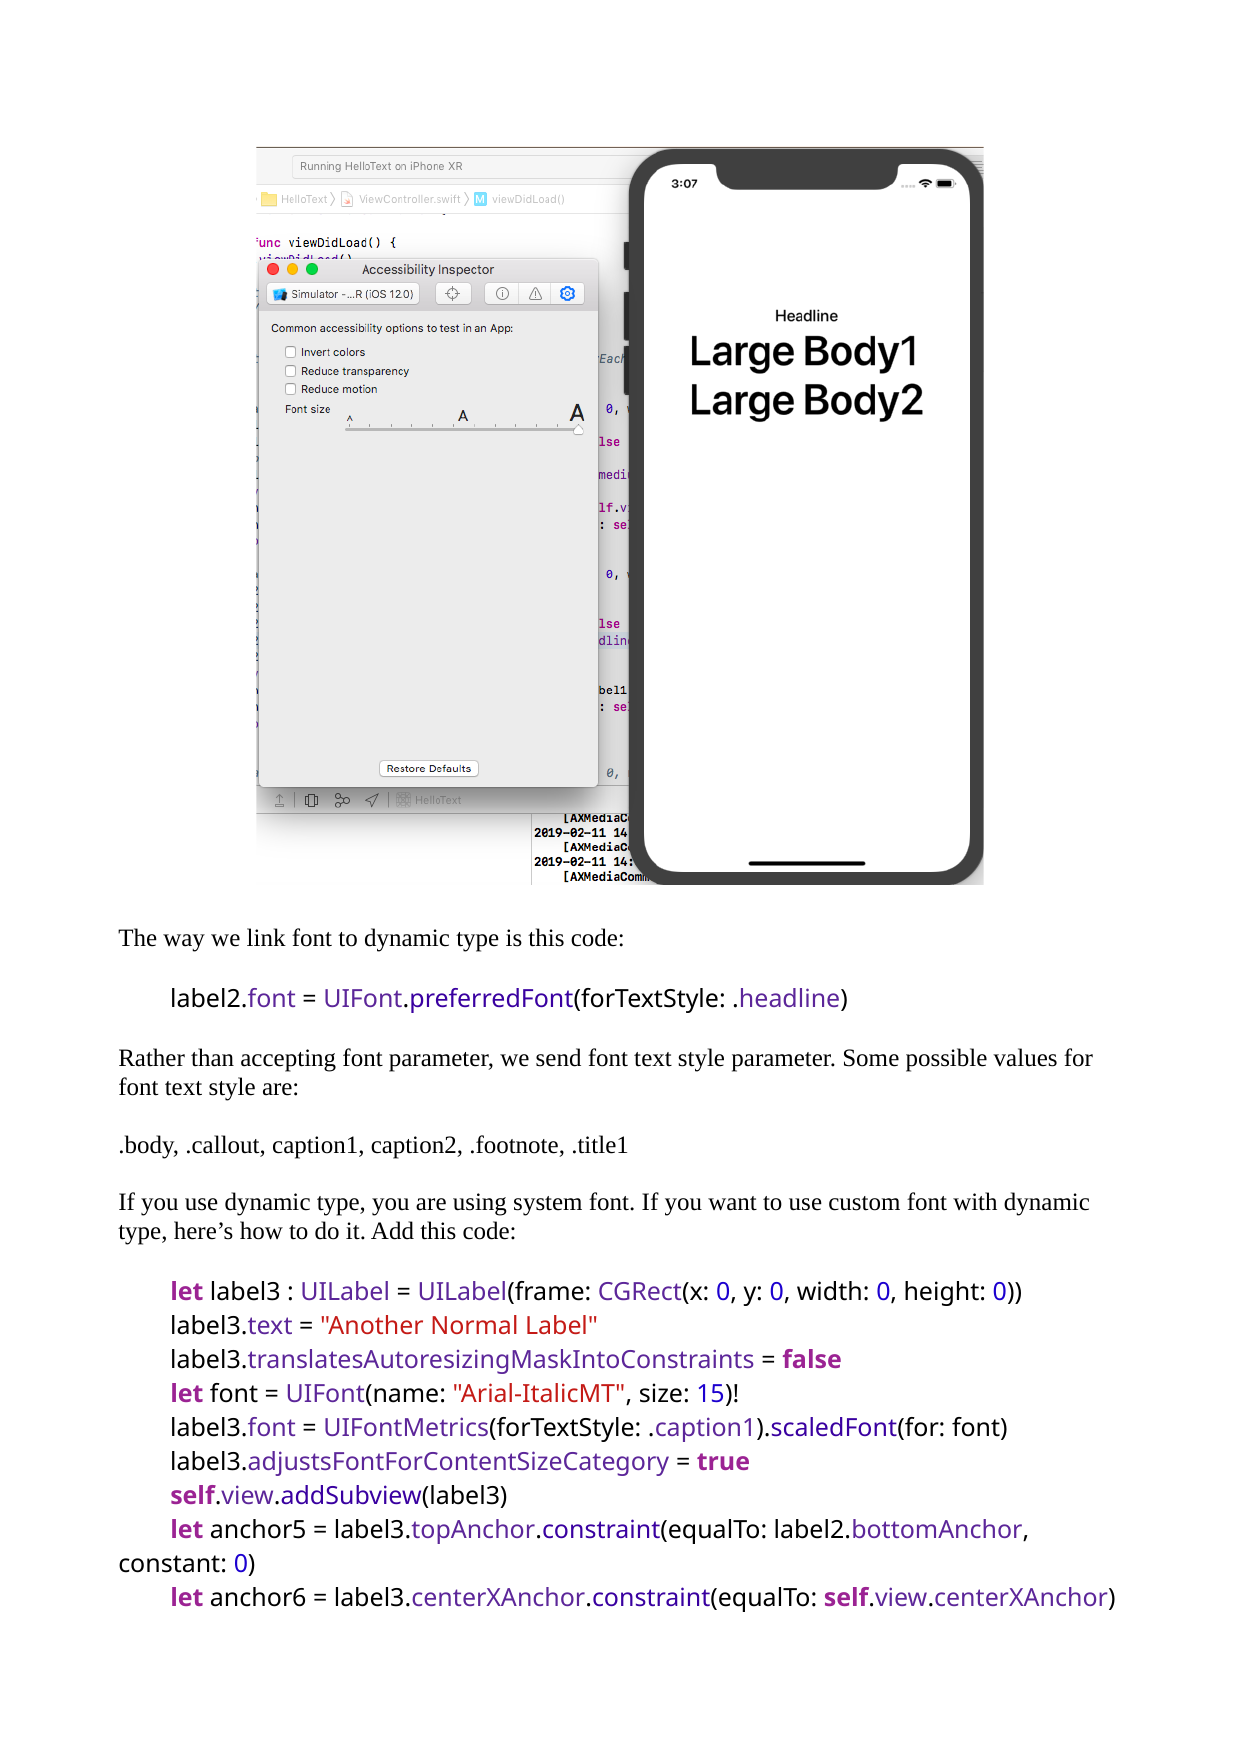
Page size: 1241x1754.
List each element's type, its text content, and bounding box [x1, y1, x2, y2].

text .body, .callout, caption1, caption2, .footnote, .title1 [118, 1130, 1122, 1158]
text let label3 : UILabel = UILabel(frame: CGRect(x: 0, y: 0, width: 0, height: 0)) [118, 1273, 1122, 1307]
text label3.text = "Another Normal Label" [118, 1307, 1122, 1342]
text let font = UIFont(name: "Arial-ItalicMT", size: 15)! [118, 1376, 1122, 1410]
text If you use dynamic type, you are using system font. If you want to use custom font with dynamic type, here’s how to do it. Add this code: [118, 1187, 1122, 1245]
text The way we link font to dynamic type is this code: [118, 923, 1122, 952]
text label3.translatesAutoresizingMaskIntoConstraints = false [118, 1342, 1122, 1376]
text label3.adjustsFontForContentSizeCategory = true [118, 1444, 1122, 1478]
text let anchor6 = label3.centerXAnchor.constraint(equalTo: self.view.centerXAnchor) [118, 1580, 1122, 1614]
text Rather than accepting font parameter, we send font text style parameter. Some possible values for font text style are: [118, 1043, 1122, 1101]
text label3.font = UIFontMetrics(forTextStyle: .caption1).scaledFont(for: font) [118, 1410, 1122, 1444]
text let anchor5 = label3.topAnchor.constraint(equalTo: label2.bottomAnchor, constant: 0) [118, 1512, 1122, 1580]
picture [256, 146, 984, 885]
text self.view.addSubview(label3) [118, 1478, 1122, 1512]
text label2.font = UIFont.preferredFont(forTextStyle: .headline) [118, 981, 1122, 1015]
